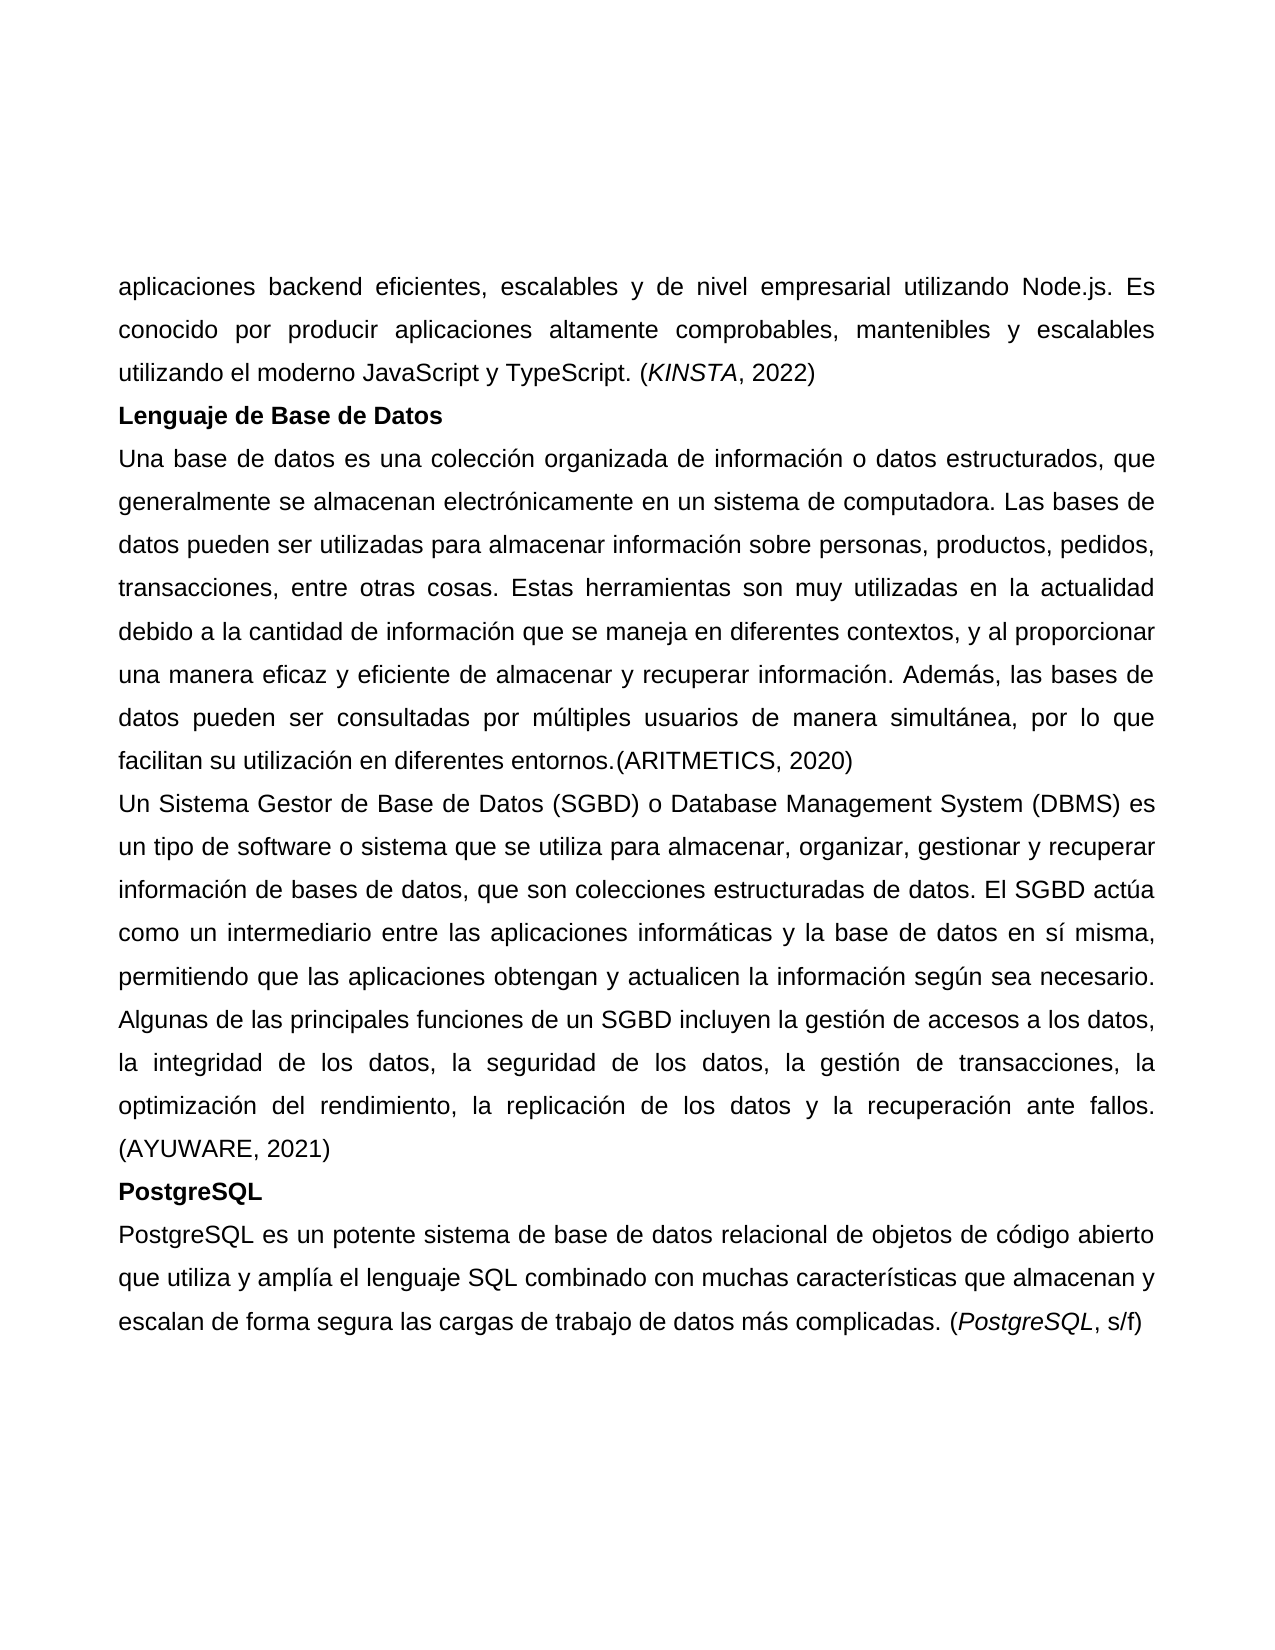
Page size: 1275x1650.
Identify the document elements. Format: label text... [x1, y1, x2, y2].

text PostgreSQL [118, 1177, 1157, 1206]
text PostgreSQL es un potente sistema de base de datos relacional de objetos de código abierto que utiliza y amplía el lenguaje SQL combinado con muchas características que almacenan y escalan de forma segura las cargas de trabajo de datos más complicadas. (PostgreSQL, s/f) [118, 1220, 1157, 1335]
text Lenguaje de Base de Datos [118, 401, 1157, 429]
text Una base de datos es una colección organizada de información o datos estructurados, que generalmente se almacenan electrónicamente en un sistema de computadora. Las bases de datos pueden ser utilizadas para almacenar información sobre personas, productos, pedidos, transacciones, entre otras cosas. Estas herramientas son muy utilizadas en la actualidad debido a la cantidad de información que se maneja en diferentes contextos, y al proporcionar una manera eficaz y eficiente de almacenar y recuperar información. Además, las bases de datos pueden ser consultadas por múltiples usuarios de manera simultánea, por lo que facilitan su utilización en diferentes entornos.(ARITMETICS, 2020) [118, 444, 1157, 774]
text aplicaciones backend eficientes, escalables y de nivel empresarial utilizando Node.js. Es conocido por producir aplicaciones altamente comprobables, mantenibles y escalables utilizando el moderno JavaScript y TypeScript. (KINSTA, 2022) [118, 271, 1157, 386]
text Un Sistema Gestor de Base de Datos (SGBD) o Database Management System (DBMS) es un tipo de software o sistema que se utiliza para almacenar, organizar, gestionar y recuperar información de bases de datos, que son colecciones estructuradas de datos. El SGBD actúa como un intermediario entre las aplicaciones informáticas y la base de datos en sí misma, permitiendo que las aplicaciones obtengan y actualicen la información según sea necesario. Algunas de las principales funciones de un SGBD incluyen la gestión de accesos a los datos, la integridad de los datos, la seguridad de los datos, la gestión de transacciones, la optimización del rendimiento, la replicación de los datos y la recuperación ante fallos.(AYUWARE, 2021) [118, 789, 1157, 1163]
